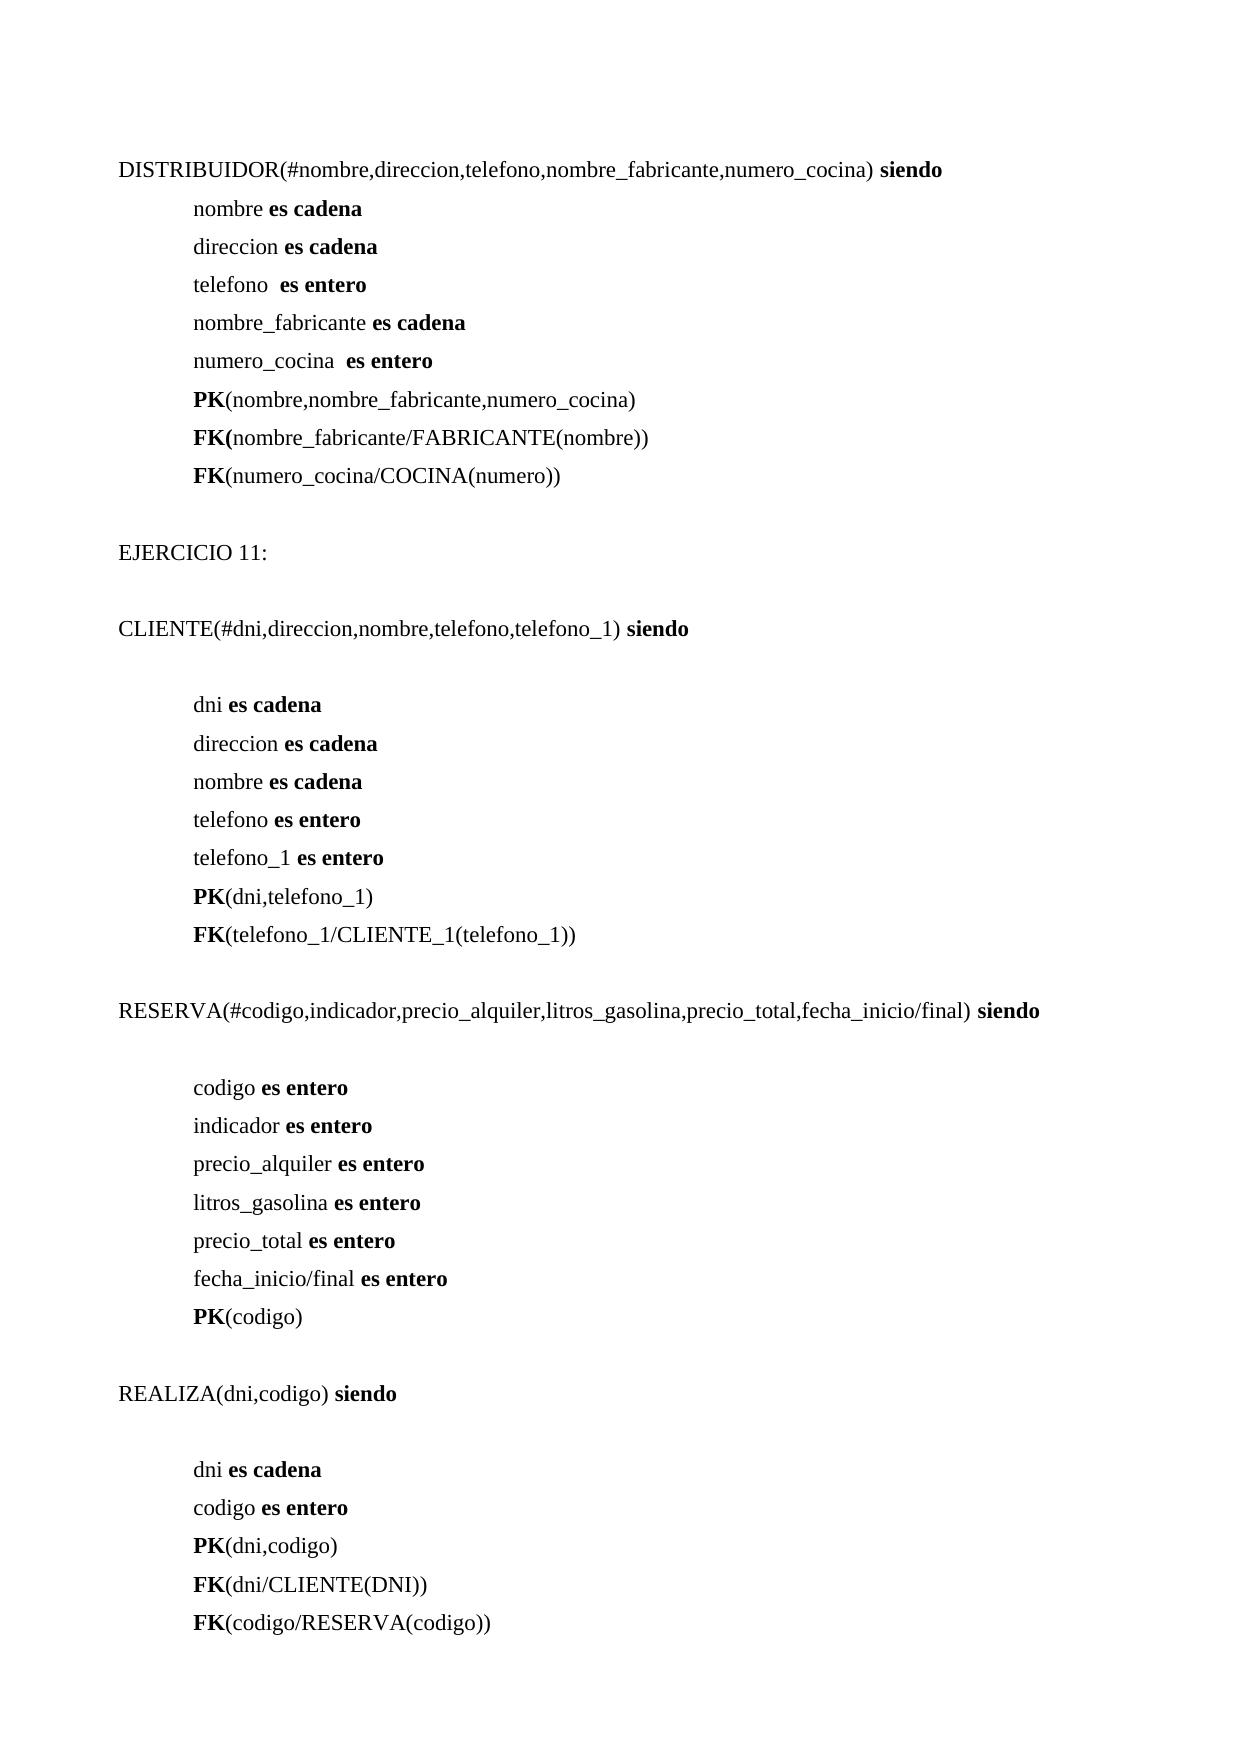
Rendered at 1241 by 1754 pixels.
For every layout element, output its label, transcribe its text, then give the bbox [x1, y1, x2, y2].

text nombre es cadena [118, 194, 1122, 221]
text indicador es entero [118, 1112, 1122, 1138]
text telefono es entero [118, 806, 1122, 833]
text FK(nombre_fabricante/FABRICANTE(nombre)) [118, 424, 1122, 450]
text litros_gasolina es entero [118, 1188, 1122, 1215]
text dni es cadena [118, 1456, 1122, 1482]
text PK(dni,codigo) [118, 1533, 1122, 1559]
text direccion es cadena [118, 233, 1122, 259]
text PK(nombre,nombre_fabricante,numero_cocina) [118, 386, 1122, 412]
text PK(codigo) [118, 1303, 1122, 1329]
text nombre_fabricante es cadena [118, 309, 1122, 336]
text FK(telefono_1/CLIENTE_1(telefono_1)) [118, 921, 1122, 947]
text fecha_inicio/final es entero [118, 1265, 1122, 1291]
text FK(numero_cocina/COCINA(numero)) [118, 462, 1122, 488]
text FK(dni/CLIENTE(DNI)) [118, 1571, 1122, 1597]
text direccion es cadena [118, 730, 1122, 756]
text codigo es entero [118, 1074, 1122, 1100]
text telefono_1 es entero [118, 844, 1122, 871]
text telefono es entero [118, 271, 1122, 297]
text numero_cocina es entero [118, 347, 1122, 374]
text codigo es entero [118, 1494, 1122, 1521]
text FK(codigo/RESERVA(codigo)) [118, 1609, 1122, 1635]
text PK(dni,telefono_1) [118, 883, 1122, 909]
text precio_total es entero [118, 1227, 1122, 1253]
text RESERVA(#codigo,indicador,precio_alquiler,litros_gasolina,precio_total,fecha_inicio/final) siendo [118, 997, 1122, 1024]
text DISTRIBUIDOR(#nombre,direccion,telefono,nombre_fabricante,numero_cocina) siendo [118, 156, 1122, 183]
text precio_alquiler es entero [118, 1150, 1122, 1177]
text dni es cadena [118, 692, 1122, 718]
text nombre es cadena [118, 768, 1122, 794]
text CLIENTE(#dni,direccion,nombre,telefono,telefono_1) siendo [118, 615, 1122, 641]
text EJERCICIO 11: [118, 539, 1122, 565]
text REALIZA(dni,codigo) siendo [118, 1380, 1122, 1406]
